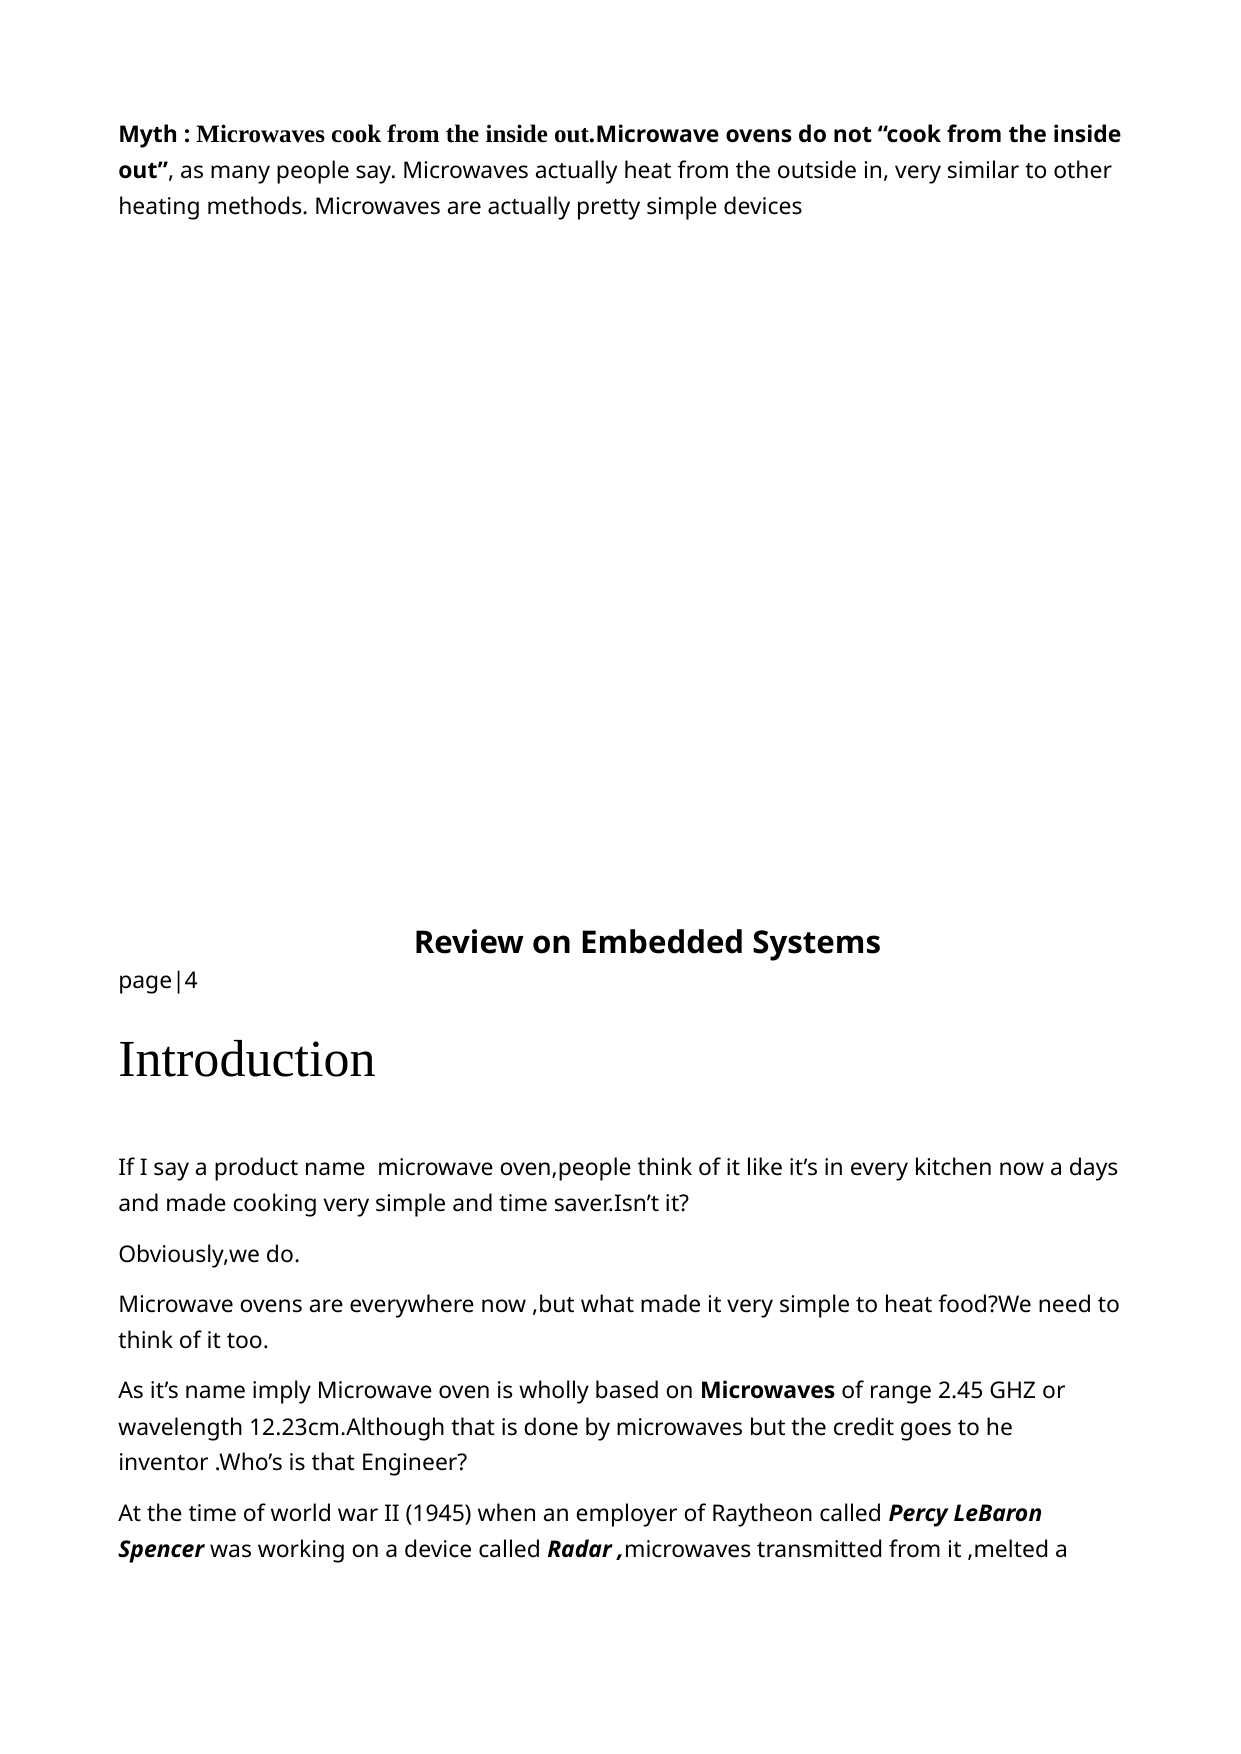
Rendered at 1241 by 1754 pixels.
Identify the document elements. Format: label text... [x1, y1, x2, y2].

text If I say a product name microwave oven,people think of it like it’s in every kitchen now a days and made cooking very simple and time saver.Isn’t it? [118, 1151, 1122, 1218]
text Myth : Microwaves cook from the inside out.Microwave ovens do not “cook from the inside out”, as many people say. Microwaves actually heat from the outside in, very similar to other heating methods. Microwaves are actually pretty simple devices [118, 118, 1122, 221]
subtitle Introduction [118, 1028, 1122, 1088]
text At the time of world war II (1945) when an employer of Raytheon called Percy LeBaron Spencer was working on a device called Radar ,microwaves transmitted from it ,melted a [118, 1497, 1122, 1564]
subtitle Review on Embedded Systems page|4 [118, 918, 1122, 995]
text Obviously,we do. [118, 1237, 1122, 1269]
text As it’s name imply Microwave oven is wholly based on Microwaves of range 2.45 GHZ or wavelength 12.23cm.Although that is done by microwaves but the credit goes to he inventor .Who’s is that Engineer? [118, 1374, 1122, 1478]
text Microwave ovens are everywhere now ,but what made it very simple to heat food?We need to think of it too. [118, 1288, 1122, 1355]
